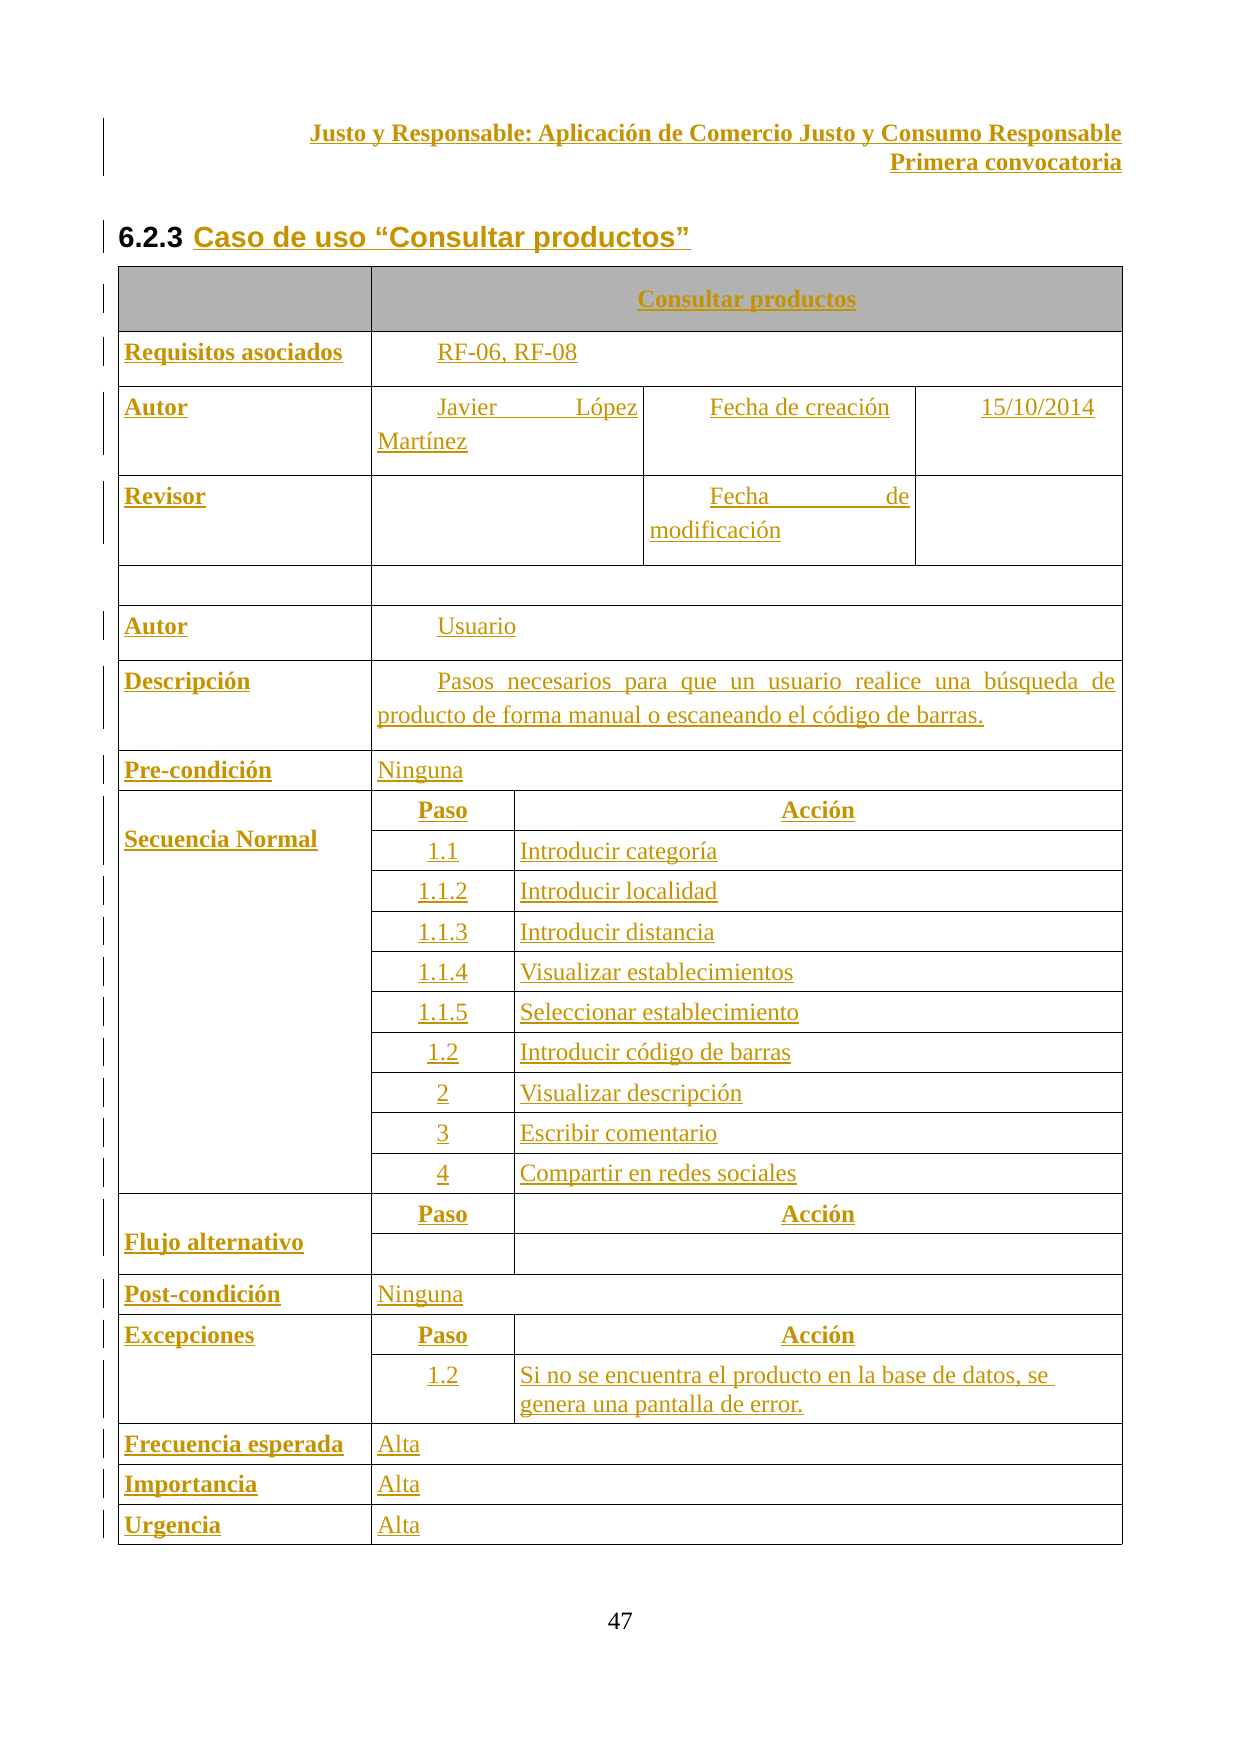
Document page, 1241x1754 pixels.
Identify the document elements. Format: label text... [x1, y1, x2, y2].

table_cell Paso [372, 791, 514, 830]
table_cell RF-06, RF-08 [372, 332, 1122, 386]
subtitle Caso de uso “Consultar productos” [118, 220, 1122, 253]
table_cell 1.2 [372, 1033, 514, 1072]
table_cell Seleccionar establecimiento [515, 992, 1122, 1032]
table_cell Ninguna [372, 751, 1122, 790]
table_cell Compartir en redes sociales [515, 1154, 1122, 1193]
table_cell Pre-condición [119, 751, 371, 790]
table_cell 1.1.3 [372, 912, 514, 951]
table_cell Importancia [119, 1465, 371, 1504]
table_cell Pasos necesarios para que un usuario realice una búsqueda de producto de forma manual o escaneando el código de barras. [372, 661, 1122, 749]
table_cell 1.2 [372, 1355, 514, 1423]
table_cell Frecuencia esperada [119, 1424, 371, 1463]
table_cell Acción [515, 1315, 1122, 1354]
table_cell Acción [515, 1194, 1122, 1233]
table_cell Revisor [119, 476, 371, 565]
table_cell 15/10/2014 [916, 387, 1122, 475]
table_cell Introducir categoría [515, 831, 1122, 870]
table_cell [916, 476, 1122, 565]
table_cell Alta [372, 1465, 1122, 1504]
table_cell 3 [372, 1113, 514, 1153]
table_cell 1.1.2 [372, 871, 514, 911]
table_cell 1.1.4 [372, 952, 514, 991]
table_cell [515, 1234, 1122, 1273]
table_cell [372, 476, 643, 565]
table_cell [119, 566, 371, 605]
table_cell [372, 1234, 514, 1273]
table_cell Autor [119, 387, 371, 475]
table_cell Introducir localidad [515, 871, 1122, 911]
table_cell Alta [372, 1505, 1122, 1544]
table_header [119, 267, 371, 331]
table_cell Javier López Martínez [372, 387, 643, 475]
table_cell Introducir código de barras [515, 1033, 1122, 1072]
table_cell [372, 566, 1122, 605]
table_cell Requisitos asociados [119, 332, 371, 386]
table_cell Flujo alternativo [119, 1194, 371, 1273]
table_cell Paso [372, 1315, 514, 1354]
table_cell Visualizar descripción [515, 1073, 1122, 1112]
table_header Consultar productos [372, 267, 1122, 331]
table_cell Escribir comentario [515, 1113, 1122, 1153]
table_cell 4 [372, 1154, 514, 1193]
table_cell Acción [515, 791, 1122, 830]
table_cell Introducir distancia [515, 912, 1122, 951]
table_cell Visualizar establecimientos [515, 952, 1122, 991]
table_cell Urgencia [119, 1505, 371, 1544]
table_cell 1.1 [372, 831, 514, 870]
table_cell Fecha de creación [644, 387, 915, 475]
table_cell Post-condición [119, 1275, 371, 1314]
table_cell 2 [372, 1073, 514, 1112]
table_cell Fecha de modificación [644, 476, 915, 565]
table_cell Autor [119, 606, 371, 660]
table_cell Si no se encuentra el producto en la base de datos, se genera una pantalla de error. [515, 1355, 1122, 1423]
table_cell Alta [372, 1424, 1122, 1463]
table_cell Ninguna [372, 1275, 1122, 1314]
table_cell Paso [372, 1194, 514, 1233]
table_cell Descripción [119, 661, 371, 749]
table_cell Excepciones [119, 1315, 371, 1423]
table_cell Usuario [372, 606, 1122, 660]
table_cell 1.1.5 [372, 992, 514, 1032]
table_cell Secuencia Normal [119, 791, 371, 1193]
